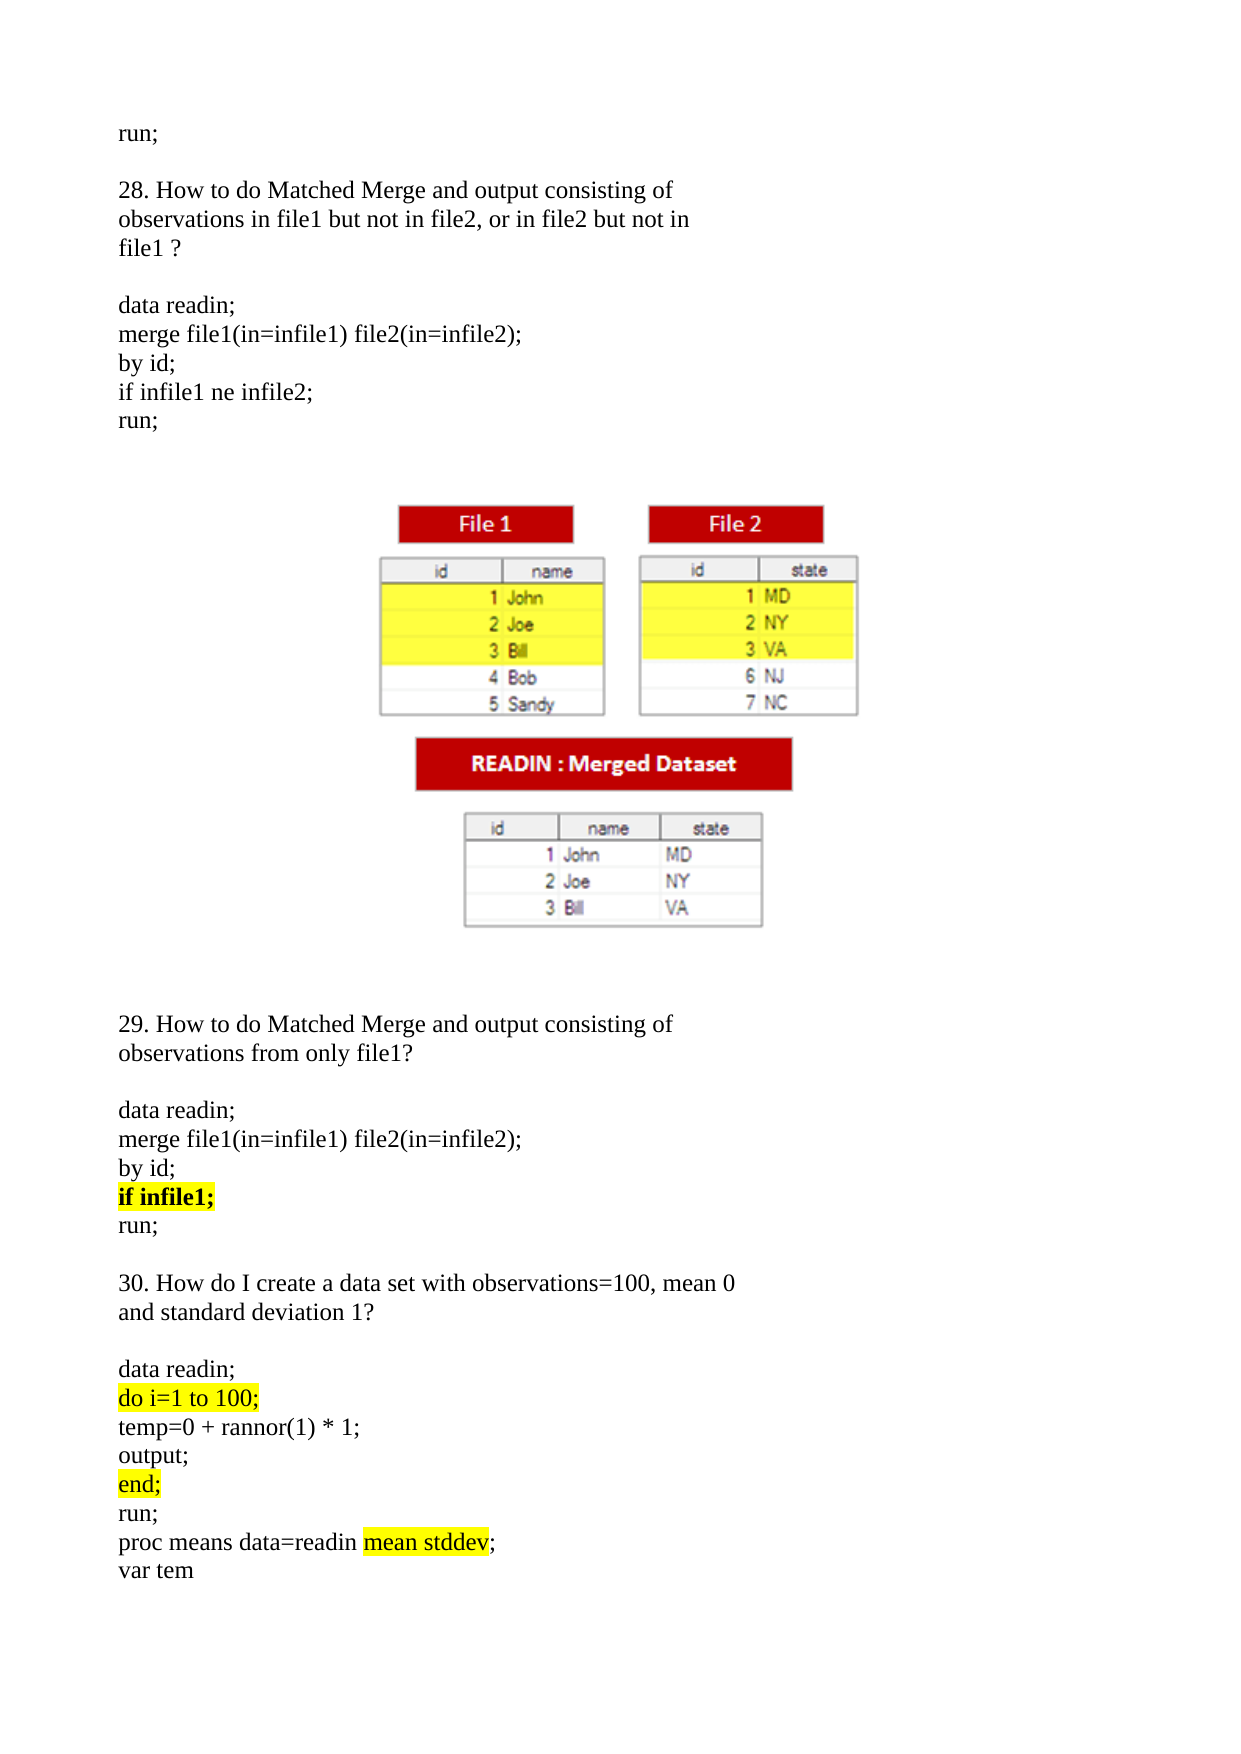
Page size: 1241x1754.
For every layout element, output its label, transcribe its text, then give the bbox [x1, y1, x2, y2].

text data readin; [118, 1096, 1122, 1124]
text 30. How do I create a data set with observations=100, mean 0 [118, 1268, 1122, 1297]
text proc means data=readin mean stddev; [118, 1527, 1122, 1556]
text observations from only file1? [118, 1038, 1122, 1067]
text merge file1(in=infile1) file2(in=infile2); [118, 319, 1122, 348]
text run; [118, 118, 1122, 147]
picture [373, 491, 867, 936]
text temp=0 + rannor(1) * 1; [118, 1412, 1122, 1441]
text run; [118, 1211, 1122, 1239]
text by id; [118, 1153, 1122, 1182]
text 29. How to do Matched Merge and output consisting of [118, 1009, 1122, 1038]
text and standard deviation 1? [118, 1297, 1122, 1326]
text data readin; [118, 291, 1122, 319]
text 28. How to do Matched Merge and output consisting of [118, 176, 1122, 204]
text var tem [118, 1556, 1122, 1584]
text if infile1 ne infile2; [118, 377, 1122, 406]
text do i=1 to 100; [118, 1383, 1122, 1412]
text output; [118, 1441, 1122, 1469]
text merge file1(in=infile1) file2(in=infile2); [118, 1124, 1122, 1153]
text data readin; [118, 1354, 1122, 1383]
text run; [118, 406, 1122, 434]
text if infile1; [118, 1182, 1122, 1211]
text observations in file1 but not in file2, or in file2 but not in [118, 204, 1122, 233]
text file1 ? [118, 233, 1122, 262]
text end; [118, 1469, 1122, 1498]
text by id; [118, 348, 1122, 377]
text run; [118, 1498, 1122, 1527]
